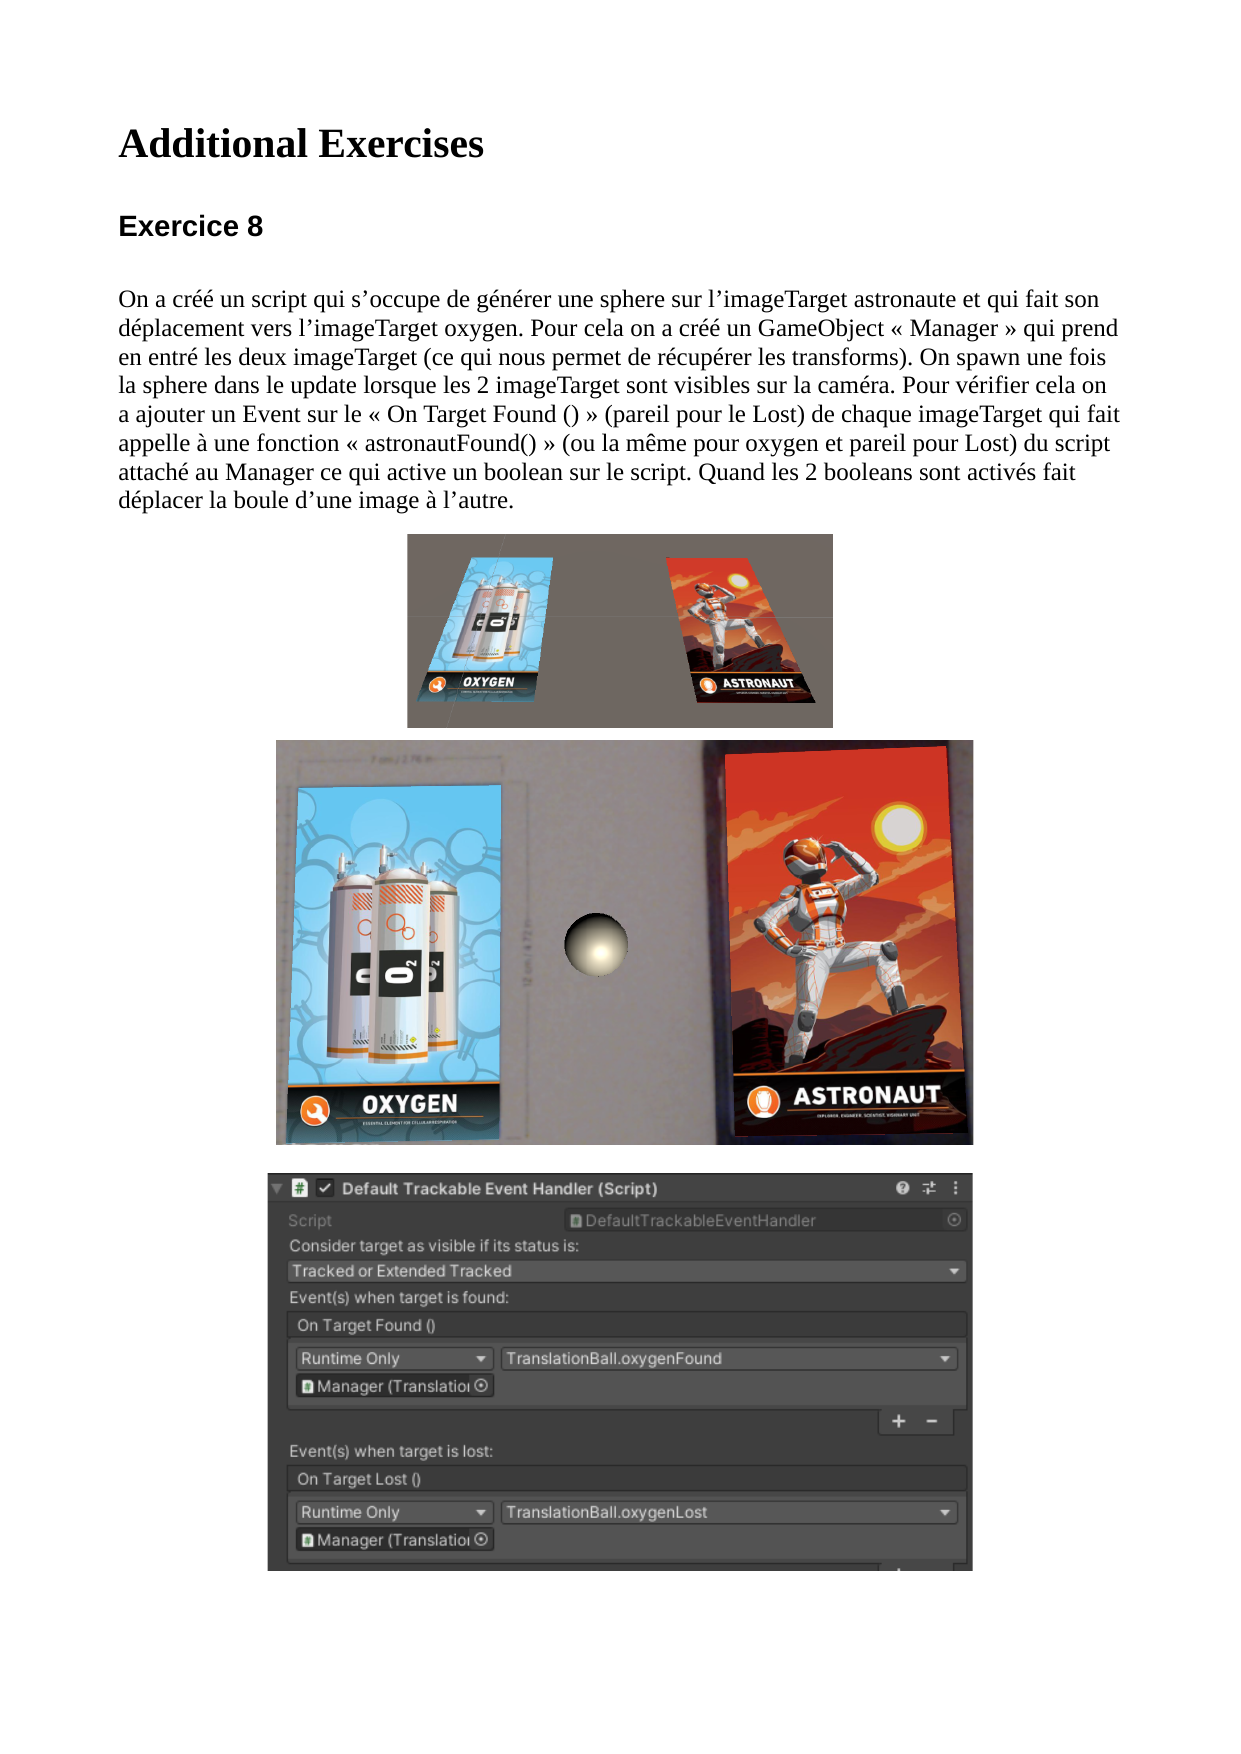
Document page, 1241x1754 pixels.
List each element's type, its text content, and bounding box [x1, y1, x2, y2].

picture [276, 740, 974, 1145]
picture [407, 534, 833, 728]
subtitle Exercice 8 [118, 209, 1122, 243]
text Additional Exercises [118, 118, 1122, 166]
text On a créé un script qui s’occupe de générer une sphere sur l’imageTarget astronaute et qui fait son déplacement vers l’imageTarget oxygen. Pour cela on a créé un GameObject « Manager » qui prend en entré les deux imageTarget (ce qui nous permet de récupérer les transforms). On spawn une fois la sphere dans le update lorsque les 2 imageTarget sont visibles sur la caméra. Pour vérifier cela on a ajouter un Event sur le « On Target Found () » (pareil pour le Lost) de chaque imageTarget qui fait appelle à une fonction « astronautFound() » (ou la même pour oxygen et pareil pour Lost) du script attaché au Manager ce qui active un boolean sur le script. Quand les 2 booleans sont activés fait déplacer la boule d’une image à l’autre. [118, 284, 1122, 514]
picture [267, 1173, 973, 1571]
